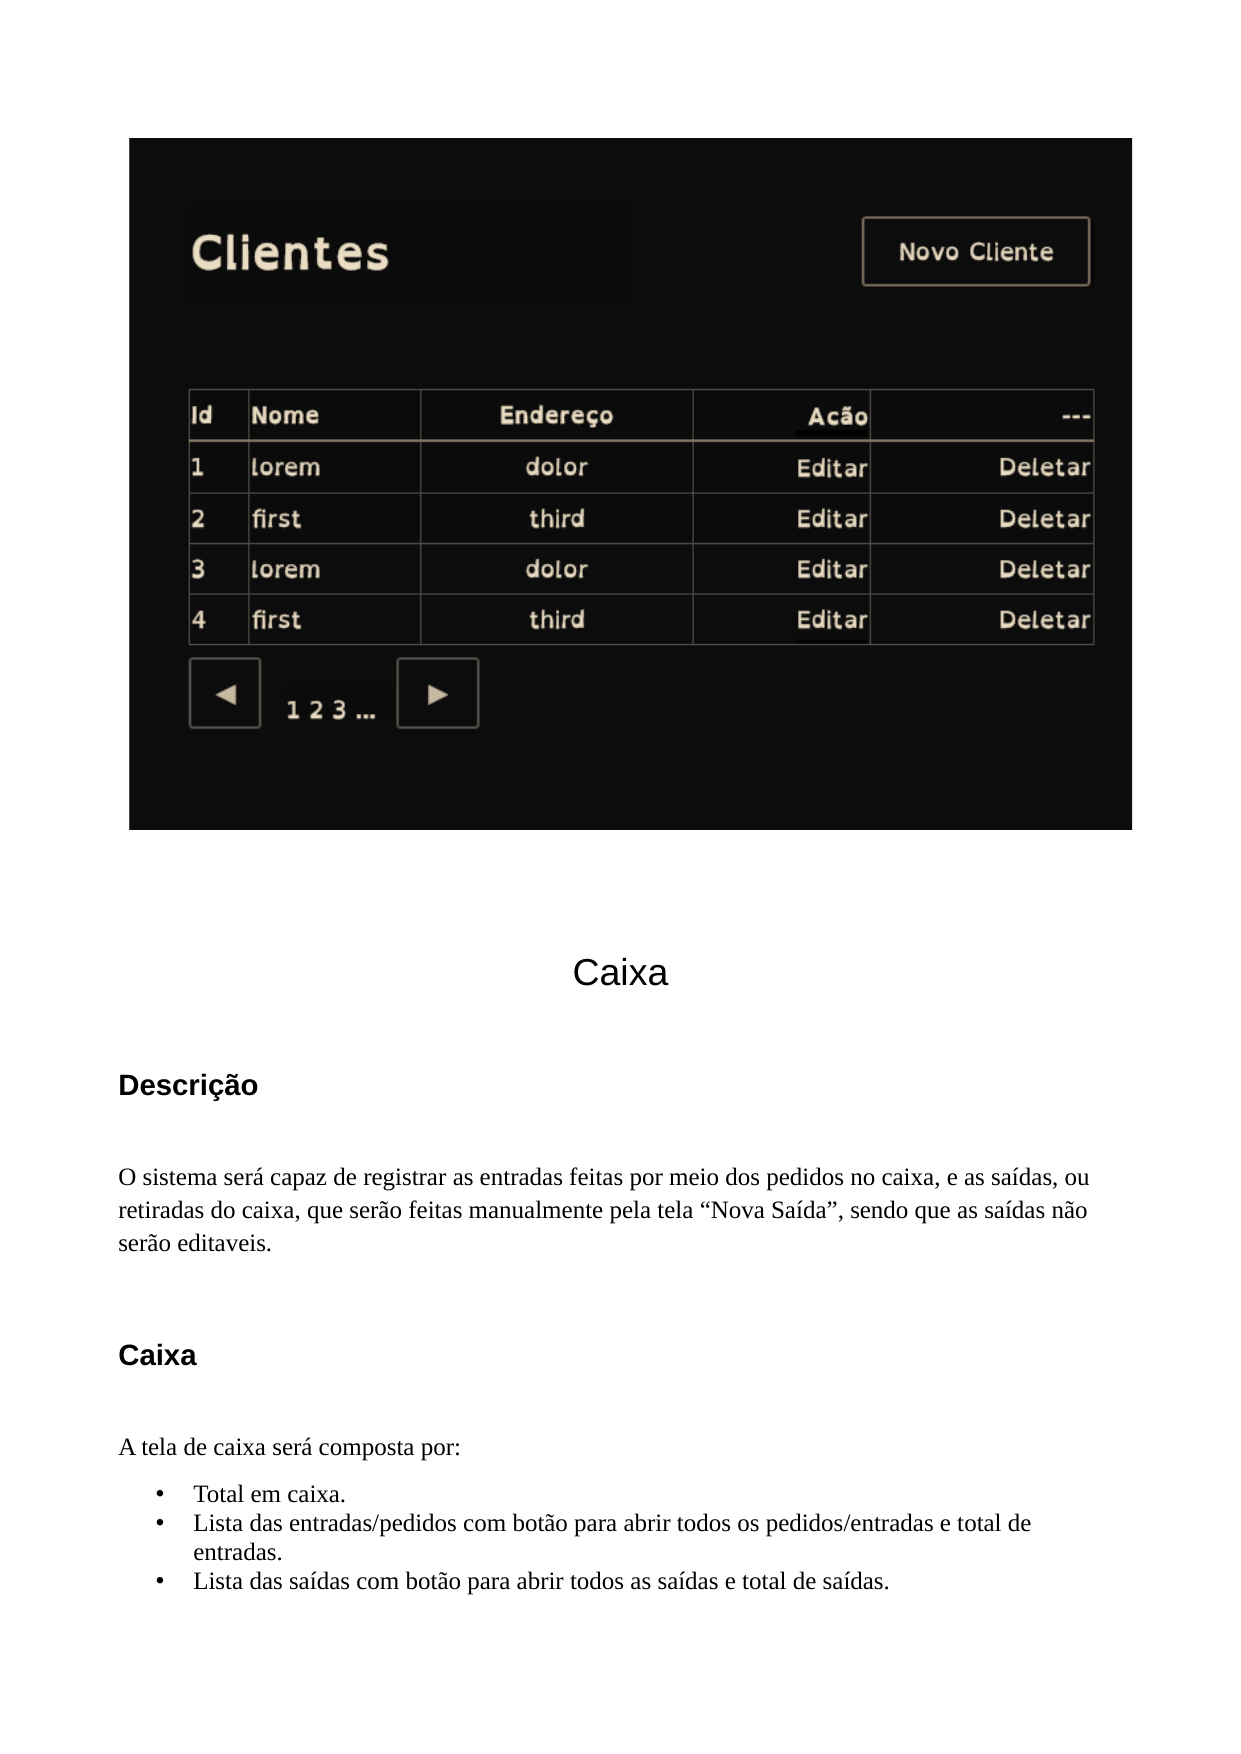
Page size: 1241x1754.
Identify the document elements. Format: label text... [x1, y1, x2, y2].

text A tela de caixa será composta por: [118, 1432, 1122, 1461]
subtitle Descrição [118, 1068, 1122, 1102]
picture [128, 138, 1133, 830]
list Lista das saídas com botão para abrir todos as saídas e total de saídas. [156, 1566, 1122, 1594]
text O sistema será capaz de registrar as entradas feitas por meio dos pedidos no caixa, e as saídas, ou retiradas do caixa, que serão feitas manualmente pela tela “Nova Saída”, sendo que as saídas não serão editaveis. [118, 1162, 1122, 1257]
list Total em caixa. [156, 1479, 1122, 1508]
subtitle Caixa [118, 951, 1122, 994]
subtitle Caixa [118, 1338, 1122, 1372]
list Lista das entradas/pedidos com botão para abrir todos os pedidos/entradas e total de entradas. [156, 1508, 1122, 1566]
